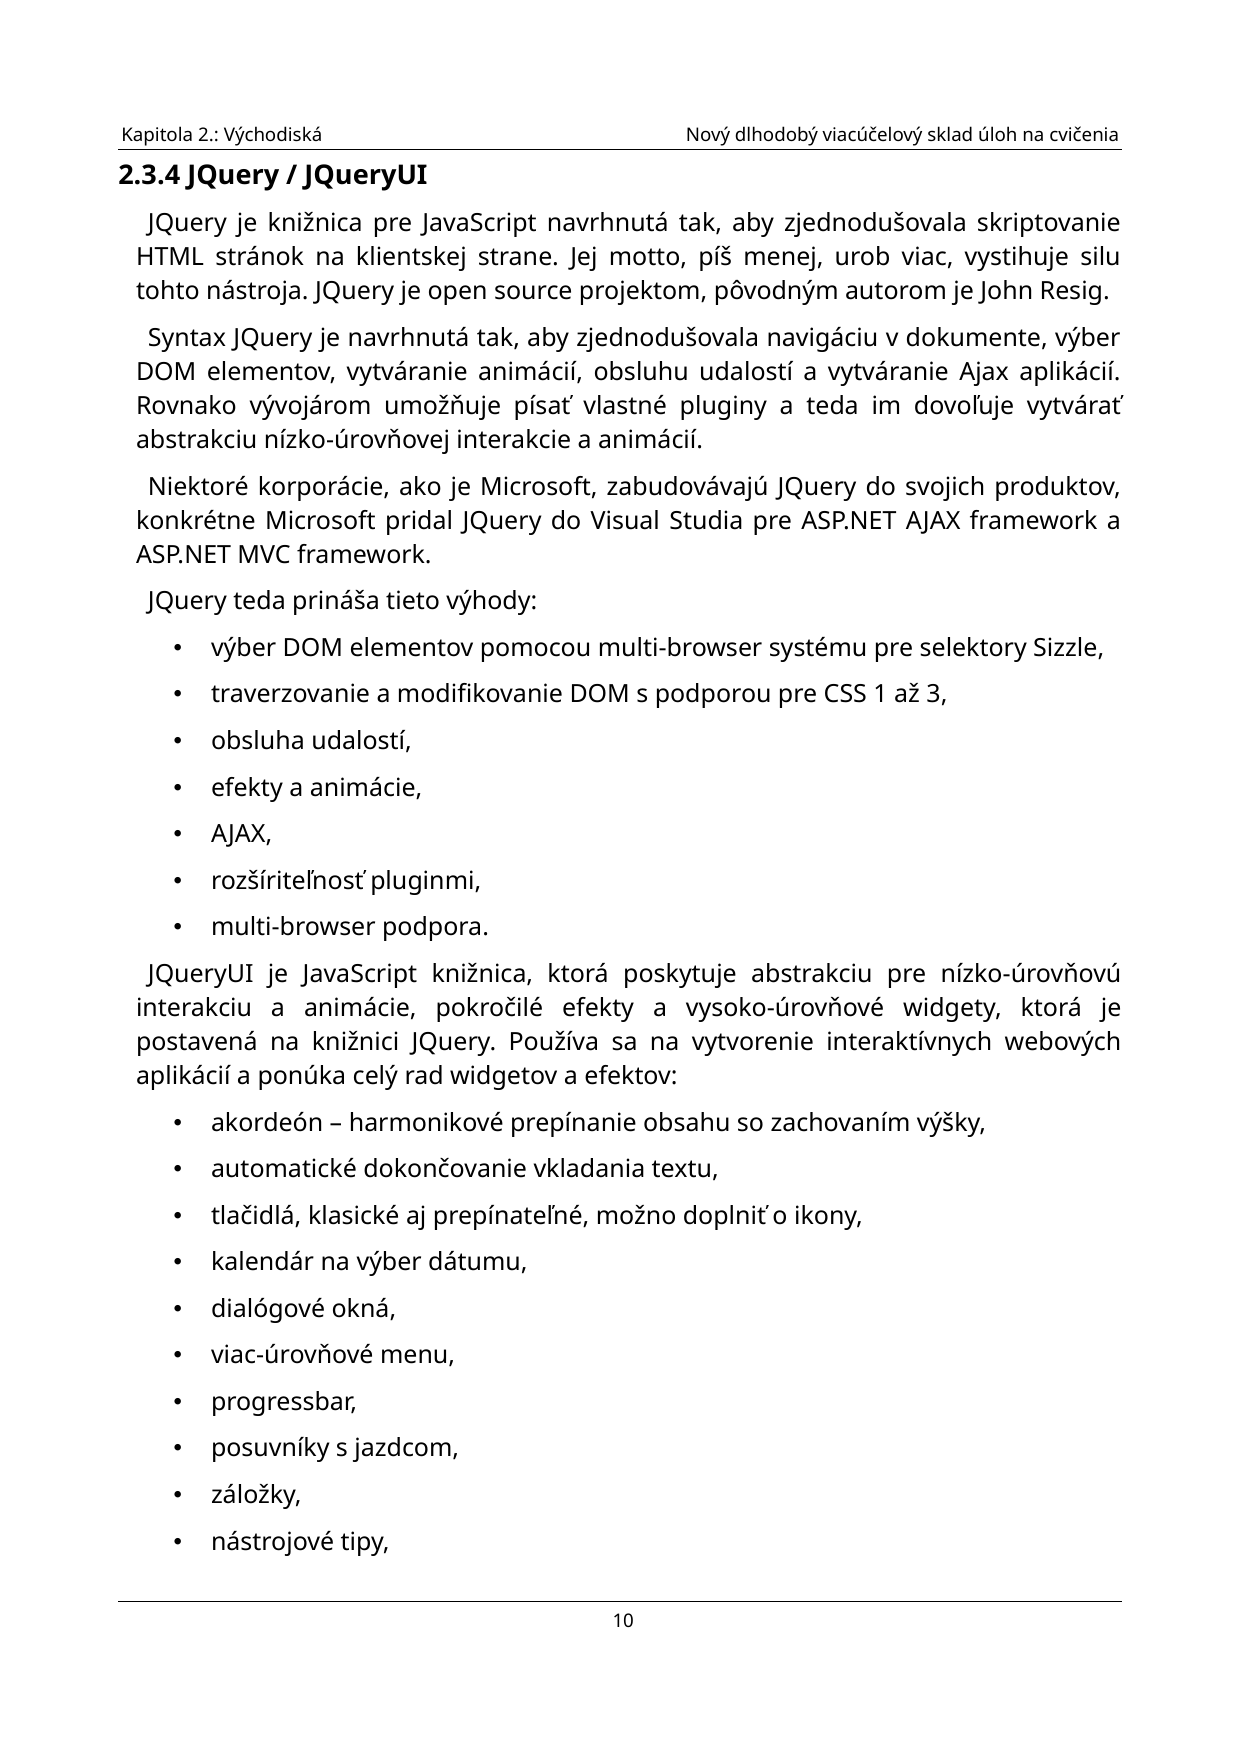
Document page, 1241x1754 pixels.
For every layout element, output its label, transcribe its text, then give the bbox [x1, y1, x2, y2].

list AJAX, [173, 816, 1122, 850]
list traverzovanie a modifikovanie DOM s podporou pre CSS 1 až 3, [173, 676, 1122, 710]
text JQuery teda prináša tieto výhody: [136, 583, 1122, 617]
list obsluha udalostí, [173, 723, 1122, 757]
list efekty a animácie, [173, 769, 1122, 803]
list automatické dokončovanie vkladania textu, [173, 1151, 1122, 1185]
list posuvníky s jazdcom, [173, 1430, 1122, 1464]
list záložky, [173, 1477, 1122, 1511]
list akordeón – harmonikové prepínanie obsahu so zachovaním výšky, [173, 1104, 1122, 1138]
list tlačidlá, klasické aj prepínateľné, možno doplniť o ikony, [173, 1197, 1122, 1231]
list kalendár na výber dátumu, [173, 1244, 1122, 1278]
list výber DOM elementov pomocou multi-browser systému pre selektory Sizzle, [173, 629, 1122, 663]
text JQuery je knižnica pre JavaScript navrhnutá tak, aby zjednodušovala skriptovanie HTML stránok na klientskej strane. Jej motto, píš menej, urob viac, vystihuje silu tohto nástroja. JQuery je open source projektom, pôvodným autorom je John Resig. [136, 205, 1122, 307]
list nástrojové tipy, [173, 1523, 1122, 1557]
list rozšíriteľnosť pluginmi, [173, 862, 1122, 896]
list viac-úrovňové menu, [173, 1337, 1122, 1371]
subtitle JQuery / JQueryUI [118, 156, 1122, 192]
list progressbar, [173, 1383, 1122, 1418]
text Niektoré korporácie, ako je Microsoft, zabudovávajú JQuery do svojich produktov, konkrétne Microsoft pridal JQuery do Visual Studia pre ASP.NET AJAX framework a ASP.NET MVC framework. [136, 468, 1122, 570]
list multi-browser podpora. [173, 909, 1122, 943]
list dialógové okná, [173, 1290, 1122, 1324]
text JQueryUI je JavaScript knižnica, ktorá poskytuje abstrakciu pre nízko-úrovňovú interakciu a animácie, pokročilé efekty a vysoko-úrovňové widgety, ktorá je postavená na knižnici JQuery. Používa sa na vytvorenie interaktívnych webových aplikácií a ponúka celý rad widgetov a efektov: [136, 955, 1122, 1092]
text Syntax JQuery je navrhnutá tak, aby zjednodušovala navigáciu v dokumente, výber DOM elementov, vytváranie animácií, obsluhu udalostí a vytváranie Ajax aplikácií. Rovnako vývojárom umožňuje písať vlastné pluginy a teda im dovoľuje vytvárať abstrakciu nízko-úrovňovej interakcie a animácií. [136, 319, 1122, 456]
